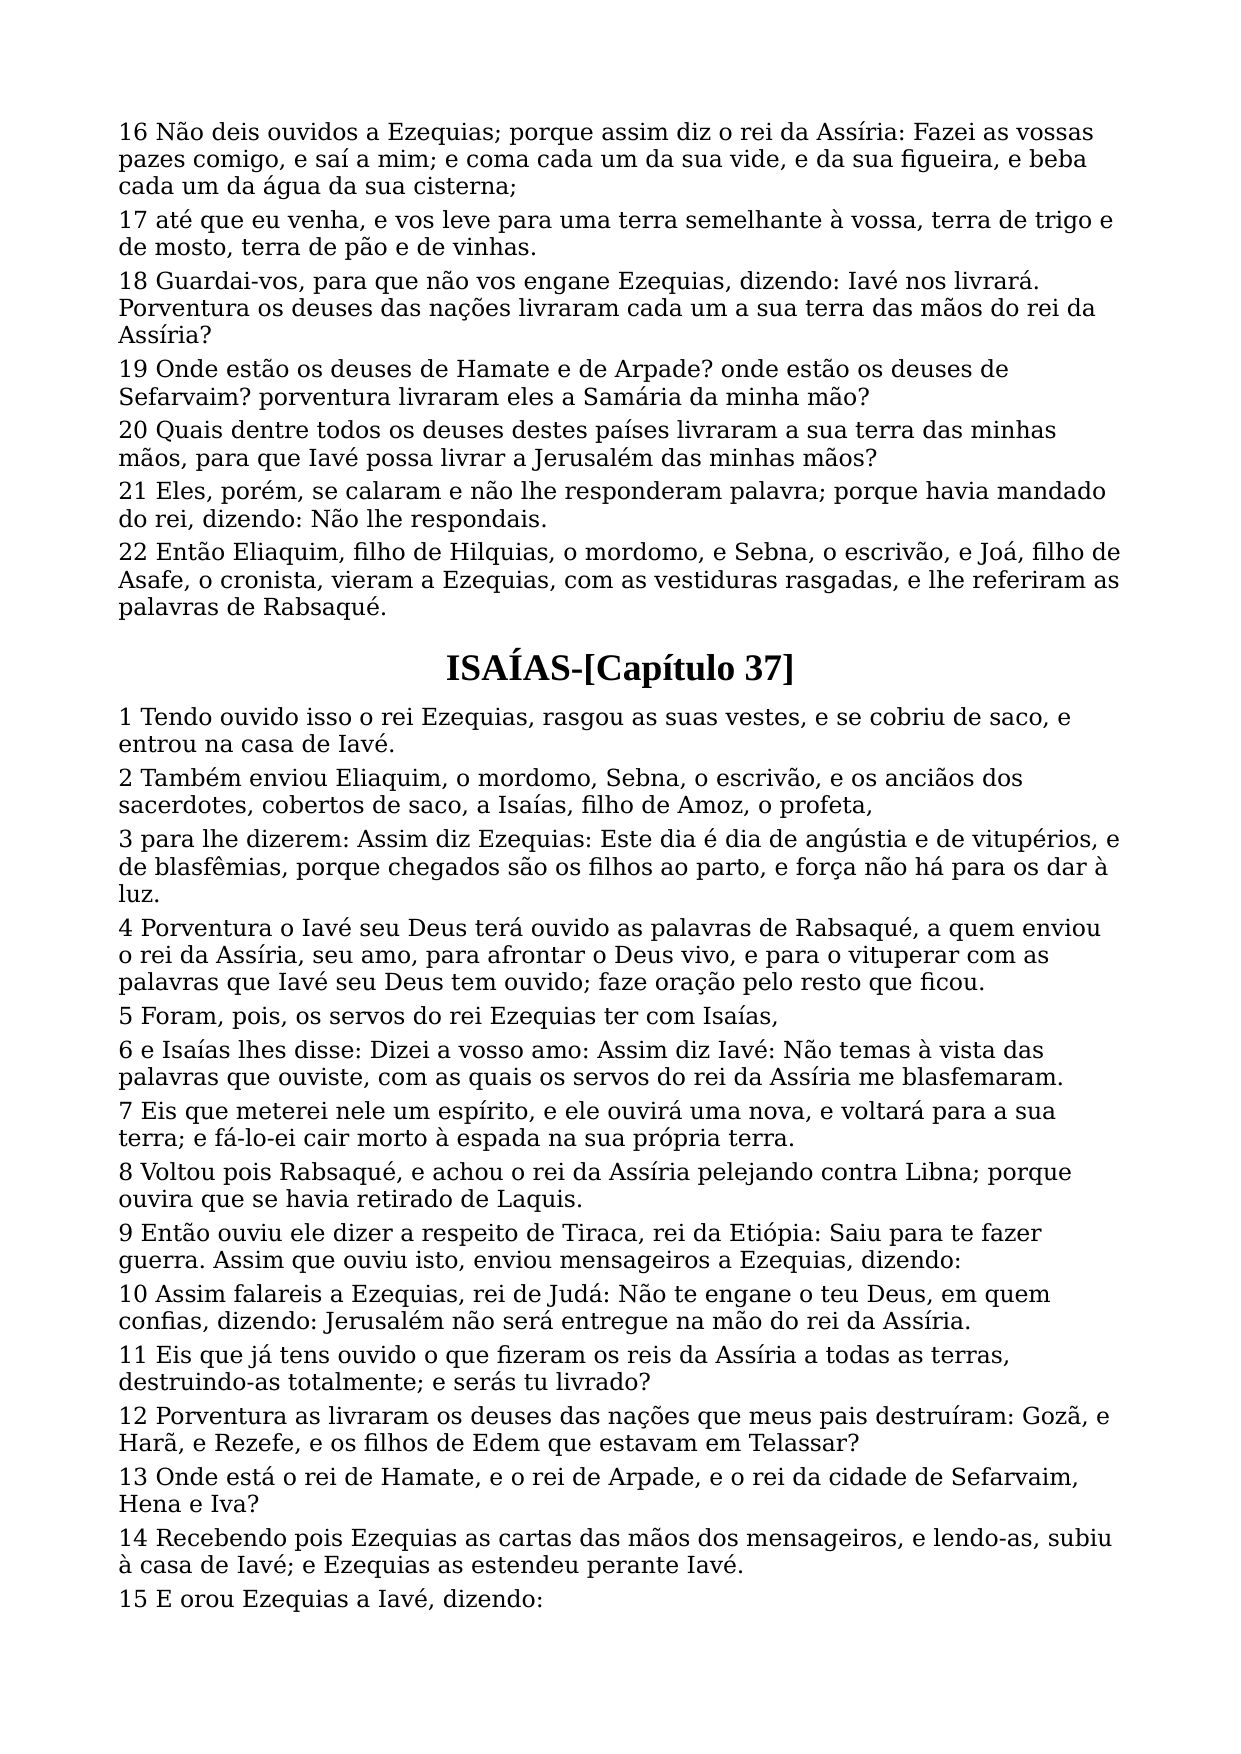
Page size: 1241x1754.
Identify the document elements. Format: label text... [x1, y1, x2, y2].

text 13 Onde está o rei de Hamate, e o rei de Arpade, e o rei da cidade de Sefarvaim, Hena e Iva? [118, 1463, 1122, 1518]
text 2 Também enviou Eliaquim, o mordomo, Sebna, o escrivão, e os anciãos dos sacerdotes, cobertos de saco, a Isaías, filho de Amoz, o profeta, [118, 765, 1122, 819]
text 18 Guardai-vos, para que não vos engane Ezequias, dizendo: Iavé nos livrará. Porventura os deuses das nações livraram cada um a sua terra das mãos do rei da Assíria? [118, 267, 1122, 349]
text 19 Onde estão os deuses de Hamate e de Arpade? onde estão os deuses de Sefarvaim? porventura livraram eles a Samária da minha mão? [118, 356, 1122, 410]
text 14 Recebendo pois Ezequias as cartas das mãos dos mensageiros, e lendo-as, subiu à casa de Iavé; e Ezequias as estendeu perante Iavé. [118, 1524, 1122, 1579]
text 7 Eis que meterei nele um espírito, e ele ouvirá uma nova, e voltará para a sua terra; e fá-lo-ei cair morto à espada na sua própria terra. [118, 1097, 1122, 1152]
text 17 até que eu venha, e vos leve para uma terra semelhante à vossa, terra de trigo e de mosto, terra de pão e de vinhas. [118, 206, 1122, 261]
text 6 e Isaías lhes disse: Dizei a vosso amo: Assim diz Iavé: Não temas à vista das palavras que ouviste, com as quais os servos do rei da Assíria me blasfemaram. [118, 1036, 1122, 1091]
subtitle ISAÍAS-[Capítulo 37] [118, 645, 1122, 688]
text 22 Então Eliaquim, filho de Hilquias, o mordomo, e Sebna, o escrivão, e Joá, filho de Asafe, o cronista, vieram a Ezequias, com as vestiduras rasgadas, e lhe referiram as palavras de Rabsaqué. [118, 539, 1122, 621]
text 8 Voltou pois Rabsaqué, e achou o rei da Assíria pelejando contra Libna; porque ouvira que se havia retirado de Laquis. [118, 1158, 1122, 1213]
text 1 Tendo ouvido isso o rei Ezequias, rasgou as suas vestes, e se cobriu de saco, e entrou na casa de Iavé. [118, 704, 1122, 758]
text 11 Eis que já tens ouvido o que fizeram os reis da Assíria a todas as terras, destruindo-as totalmente; e serás tu livrado? [118, 1341, 1122, 1396]
text 16 Não deis ouvidos a Ezequias; porque assim diz o rei da Assíria: Fazei as vossas pazes comigo, e saí a mim; e coma cada um da sua vide, e da sua figueira, e beba cada um da água da sua cisterna; [118, 118, 1122, 200]
text 5 Foram, pois, os servos do rei Ezequias ter com Isaías, [118, 1002, 1122, 1030]
text 3 para lhe dizerem: Assim diz Ezequias: Este dia é dia de angústia e de vitupérios, e de blasfêmias, porque chegados são os filhos ao parto, e força não há para os dar à luz. [118, 826, 1122, 908]
text 10 Assim falareis a Ezequias, rei de Judá: Não te engane o teu Deus, em quem confias, dizendo: Jerusalém não será entregue na mão do rei da Assíria. [118, 1280, 1122, 1335]
text 9 Então ouviu ele dizer a respeito de Tiraca, rei da Etiópia: Saiu para te fazer guerra. Assim que ouviu isto, enviou mensageiros a Ezequias, dizendo: [118, 1219, 1122, 1274]
text 21 Eles, porém, se calaram e não lhe responderam palavra; porque havia mandado do rei, dizendo: Não lhe respondais. [118, 478, 1122, 532]
text 4 Porventura o Iavé seu Deus terá ouvido as palavras de Rabsaqué, a quem enviou o rei da Assíria, seu amo, para afrontar o Deus vivo, e para o vituperar com as palavras que Iavé seu Deus tem ouvido; faze oração pelo resto que ficou. [118, 914, 1122, 996]
text 12 Porventura as livraram os deuses das nações que meus pais destruíram: Gozã, e Harã, e Rezefe, e os filhos de Edem que estavam em Telassar? [118, 1402, 1122, 1457]
text 15 E orou Ezequias a Iavé, dizendo: [118, 1586, 1122, 1613]
text 20 Quais dentre todos os deuses destes países livraram a sua terra das minhas mãos, para que Iavé possa livrar a Jerusalém das minhas mãos? [118, 417, 1122, 471]
